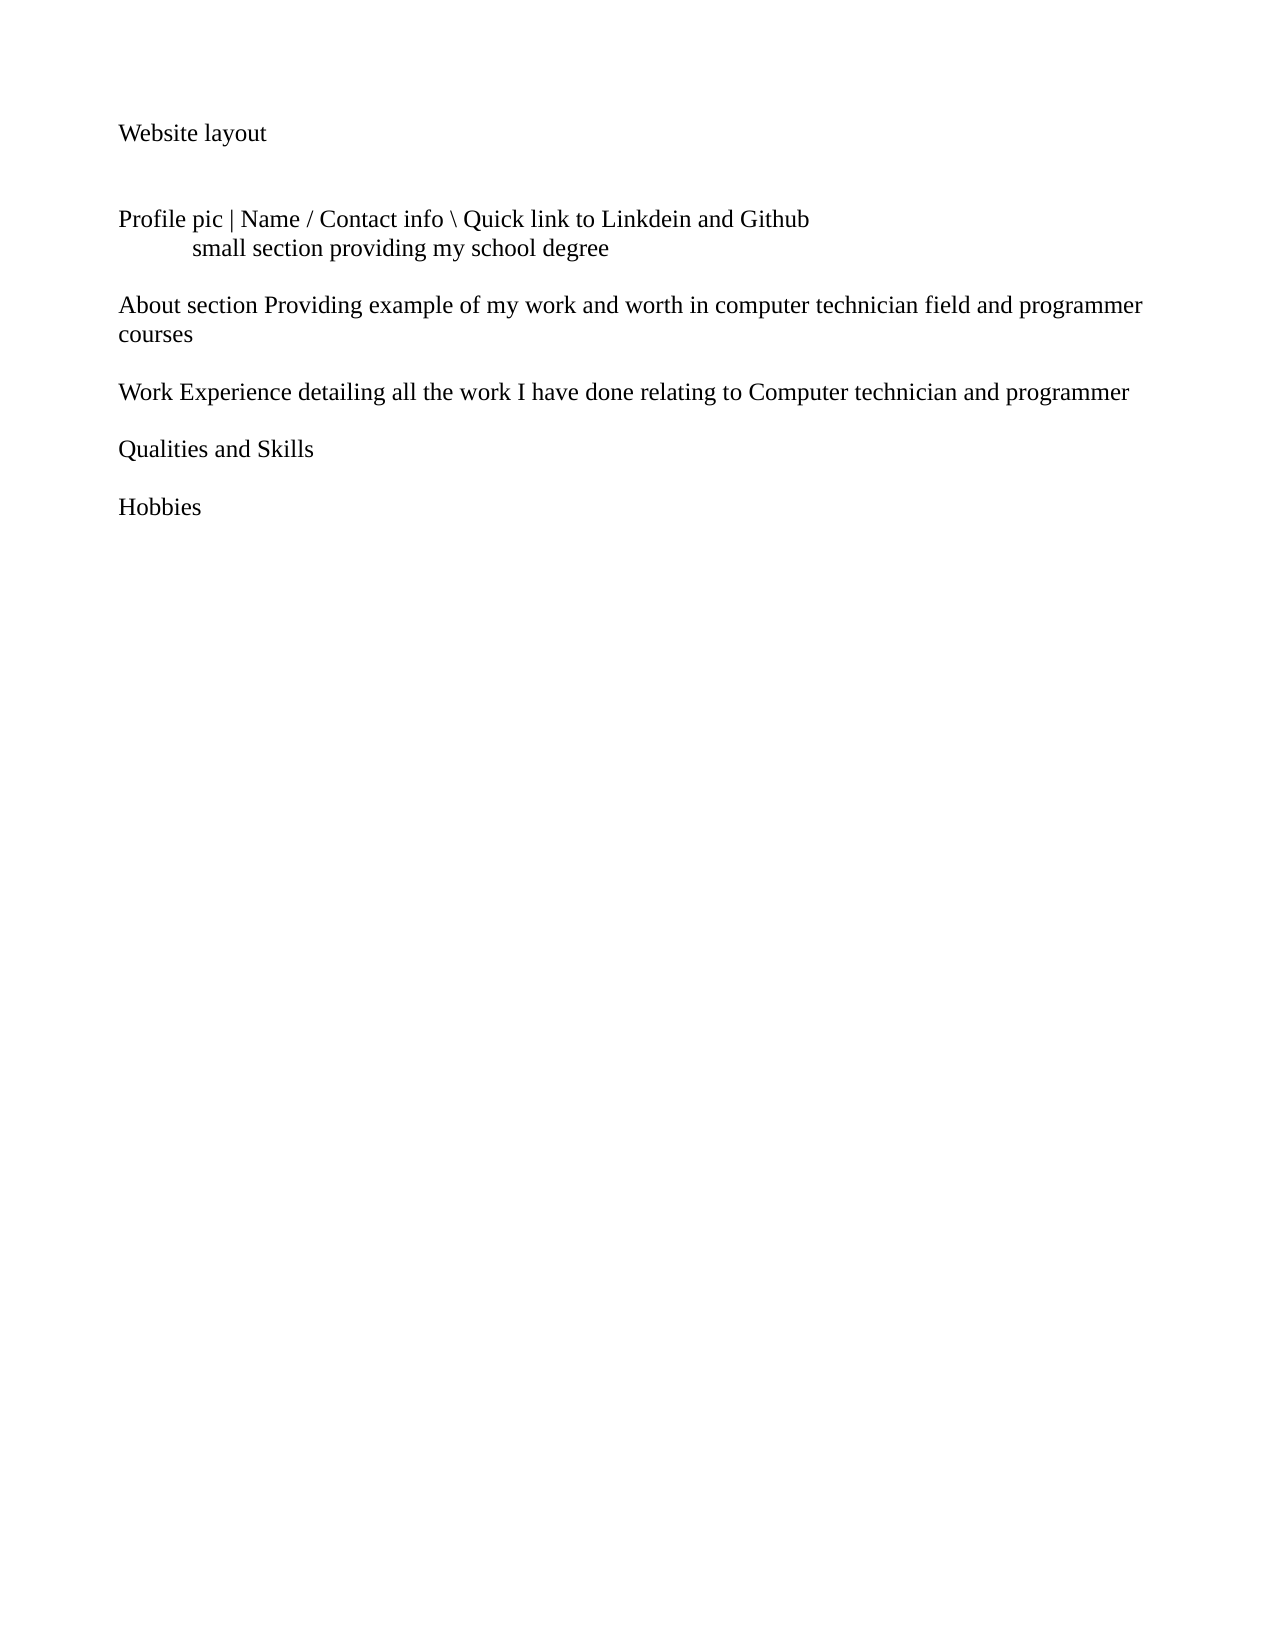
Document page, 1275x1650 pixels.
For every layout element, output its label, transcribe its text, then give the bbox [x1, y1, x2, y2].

text Work Experience detailing all the work I have done relating to Computer technician and programmer [118, 377, 1157, 406]
text About section Providing example of my work and worth in computer technician field and programmer courses [118, 291, 1157, 348]
text small section providing my school degree [118, 233, 1157, 262]
text Profile pic | Name / Contact info \ Quick link to Linkdein and Github [118, 204, 1157, 233]
text Qualities and Skills [118, 434, 1157, 463]
text Website layout [118, 118, 1157, 147]
text Hobbies [118, 492, 1157, 521]
